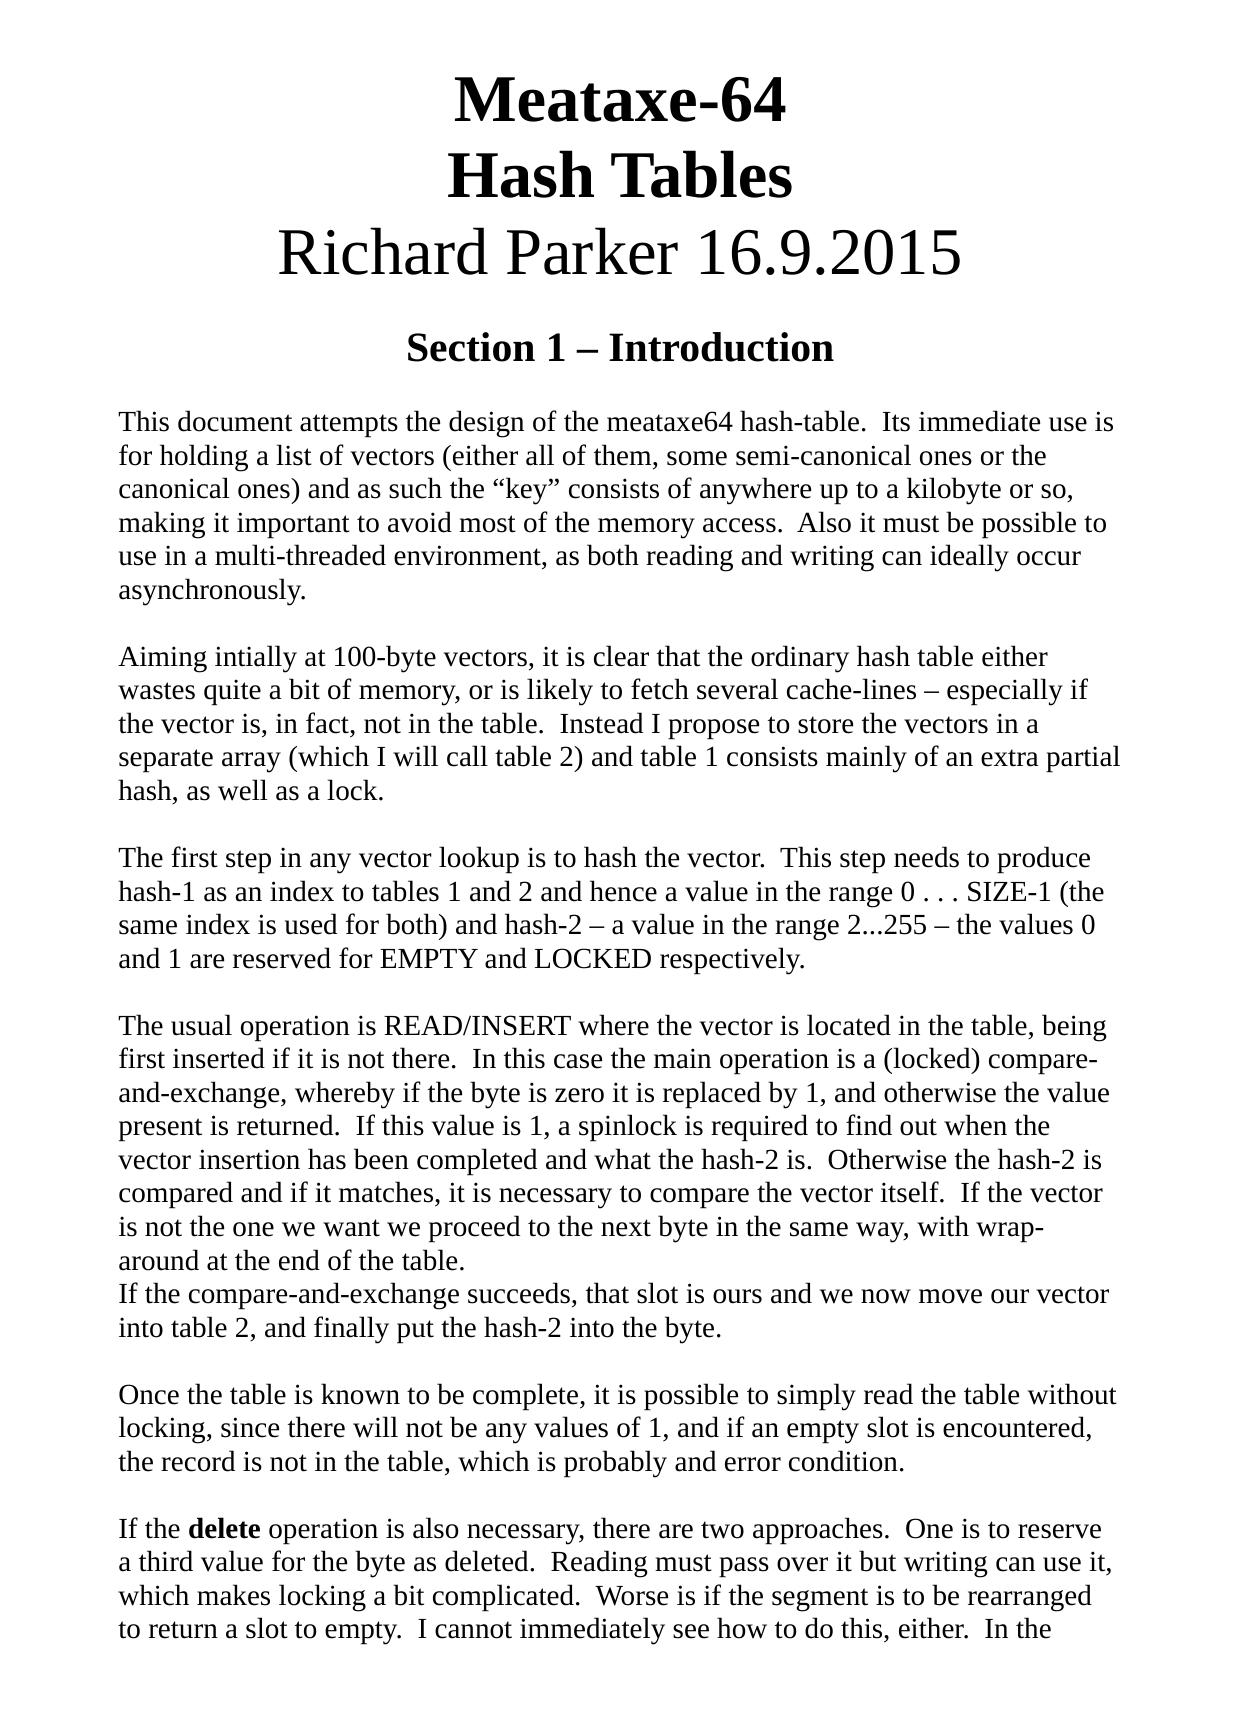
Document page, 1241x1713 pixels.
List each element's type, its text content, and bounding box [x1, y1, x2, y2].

text The first step in any vector lookup is to hash the vector. This step needs to produce hash-1 as an index to tables 1 and 2 and hence a value in the range 0 . . . SIZE-1 (the same index is used for both) and hash-2 – a value in the range 2...255 – the values 0 and 1 are reserved for EMPTY and LOCKED respectively. [118, 840, 1122, 974]
text Richard Parker 16.9.2015 [118, 212, 1122, 289]
text Aiming intially at 100-byte vectors, it is clear that the ordinary hash table either wastes quite a bit of memory, or is likely to fetch several cache-lines – especially if the vector is, in fact, not in the table. Instead I propose to store the vectors in a separate array (which I will call table 2) and table 1 consists mainly of an extra partial hash, as well as a lock. [118, 639, 1122, 807]
text If the compare-and-exchange succeeds, that slot is ours and we now move our vector into table 2, and finally put the hash-2 into the byte. [118, 1276, 1122, 1343]
text Hash Tables [118, 136, 1122, 212]
text The usual operation is READ/INSERT where the vector is located in the table, being first inserted if it is not there. In this case the main operation is a (locked) compare-and-exchange, whereby if the byte is zero it is replaced by 1, and otherwise the value present is returned. If this value is 1, a spinlock is required to find out when the vector insertion has been completed and what the hash-2 is. Otherwise the hash-2 is compared and if it matches, it is necessary to compare the vector itself. If the vector is not the one we want we proceed to the next byte in the same way, with wrap-around at the end of the table. [118, 1008, 1122, 1276]
text Meataxe-64 [118, 59, 1122, 136]
text If the delete operation is also necessary, there are two approaches. One is to reserve a third value for the byte as deleted. Reading must pass over it but writing can use it, which makes locking a bit complicated. Worse is if the segment is to be rearranged to return a slot to empty. I cannot immediately see how to do this, either. In the [118, 1511, 1122, 1645]
text Once the table is known to be complete, it is possible to simply read the table without locking, since there will not be any values of 1, and if an empty slot is encountered, the record is not in the table, which is probably and error condition. [118, 1377, 1122, 1477]
text This document attempts the design of the meataxe64 hash-table. Its immediate use is for holding a list of vectors (either all of them, some semi-canonical ones or the canonical ones) and as such the “key” consists of anywhere up to a kilobyte or so, making it important to avoid most of the memory access. Also it must be possible to use in a multi-threaded environment, as both reading and writing can ideally occur asynchronously. [118, 404, 1122, 605]
text Section 1 – Introduction [118, 323, 1122, 371]
